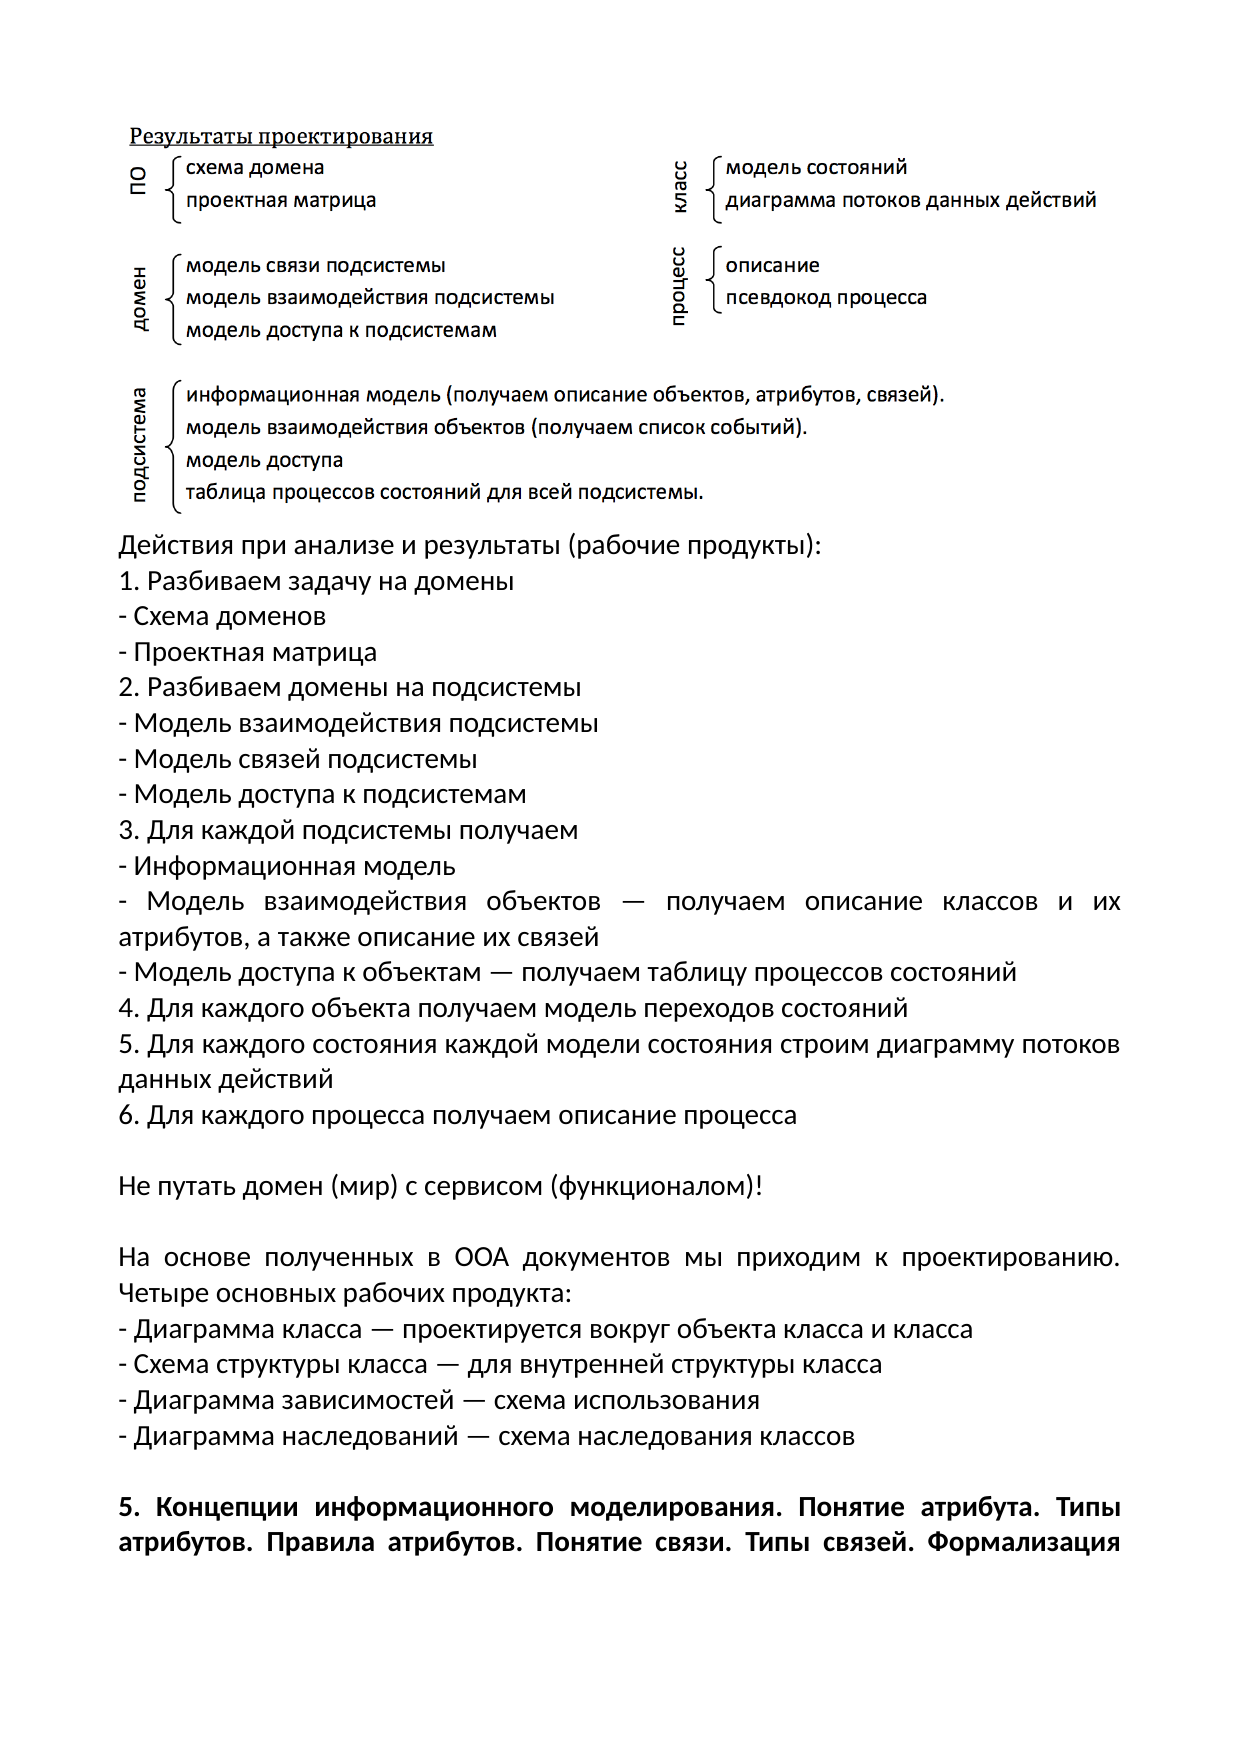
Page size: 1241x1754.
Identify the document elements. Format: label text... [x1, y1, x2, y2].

text - Модель связей подсистемы [118, 740, 1122, 775]
text - Модель доступа к объектам — получаем таблицу процессов состояний [118, 953, 1122, 989]
text - Проектная матрица [118, 633, 1122, 668]
text 4. Для каждого объекта получаем модель переходов состояний [118, 989, 1122, 1025]
text 6. Для каждого процесса получаем описание процесса [118, 1096, 1122, 1132]
text - Диаграмма наследований — схема наследования классов [118, 1417, 1122, 1452]
text На основе полученных в ООА документов мы приходим к проектированию. Четыре основных рабочих продукта: [118, 1238, 1122, 1310]
text 5. Для каждого состояния каждой модели состояния строим диаграмму потоков данных действий [118, 1025, 1122, 1096]
text - Схема доменов [118, 597, 1122, 633]
text 3. Для каждой подсистемы получаем [118, 811, 1122, 847]
text Действия при анализе и результаты (рабочие продукты): [118, 526, 1122, 562]
text - Модель взаимодействия подсистемы [118, 704, 1122, 740]
text - Диаграмма зависимостей — схема использования [118, 1381, 1122, 1417]
text - Модель доступа к подсистемам [118, 775, 1122, 811]
text 1. Разбиваем задачу на домены [118, 562, 1122, 597]
text - Информационная модель [118, 847, 1122, 882]
text Не путать домен (мир) с сервисом (функционалом)! [118, 1167, 1122, 1203]
text 2. Разбиваем домены на подсистемы [118, 668, 1122, 704]
picture [118, 118, 1123, 526]
text - Схема структуры класса — для внутренней структуры класса [118, 1345, 1122, 1381]
text - Диаграмма класса — проектируется вокруг объекта класса и класса [118, 1310, 1122, 1345]
text 5. Концепции информационного моделирования. Понятие атрибута. Типы атрибутов. Правила атрибутов. Понятие связи. Типы связей. Формализация [118, 1488, 1122, 1559]
text - Модель взаимодействия объектов — получаем описание классов и их атрибутов, а также описание их связей [118, 882, 1122, 953]
